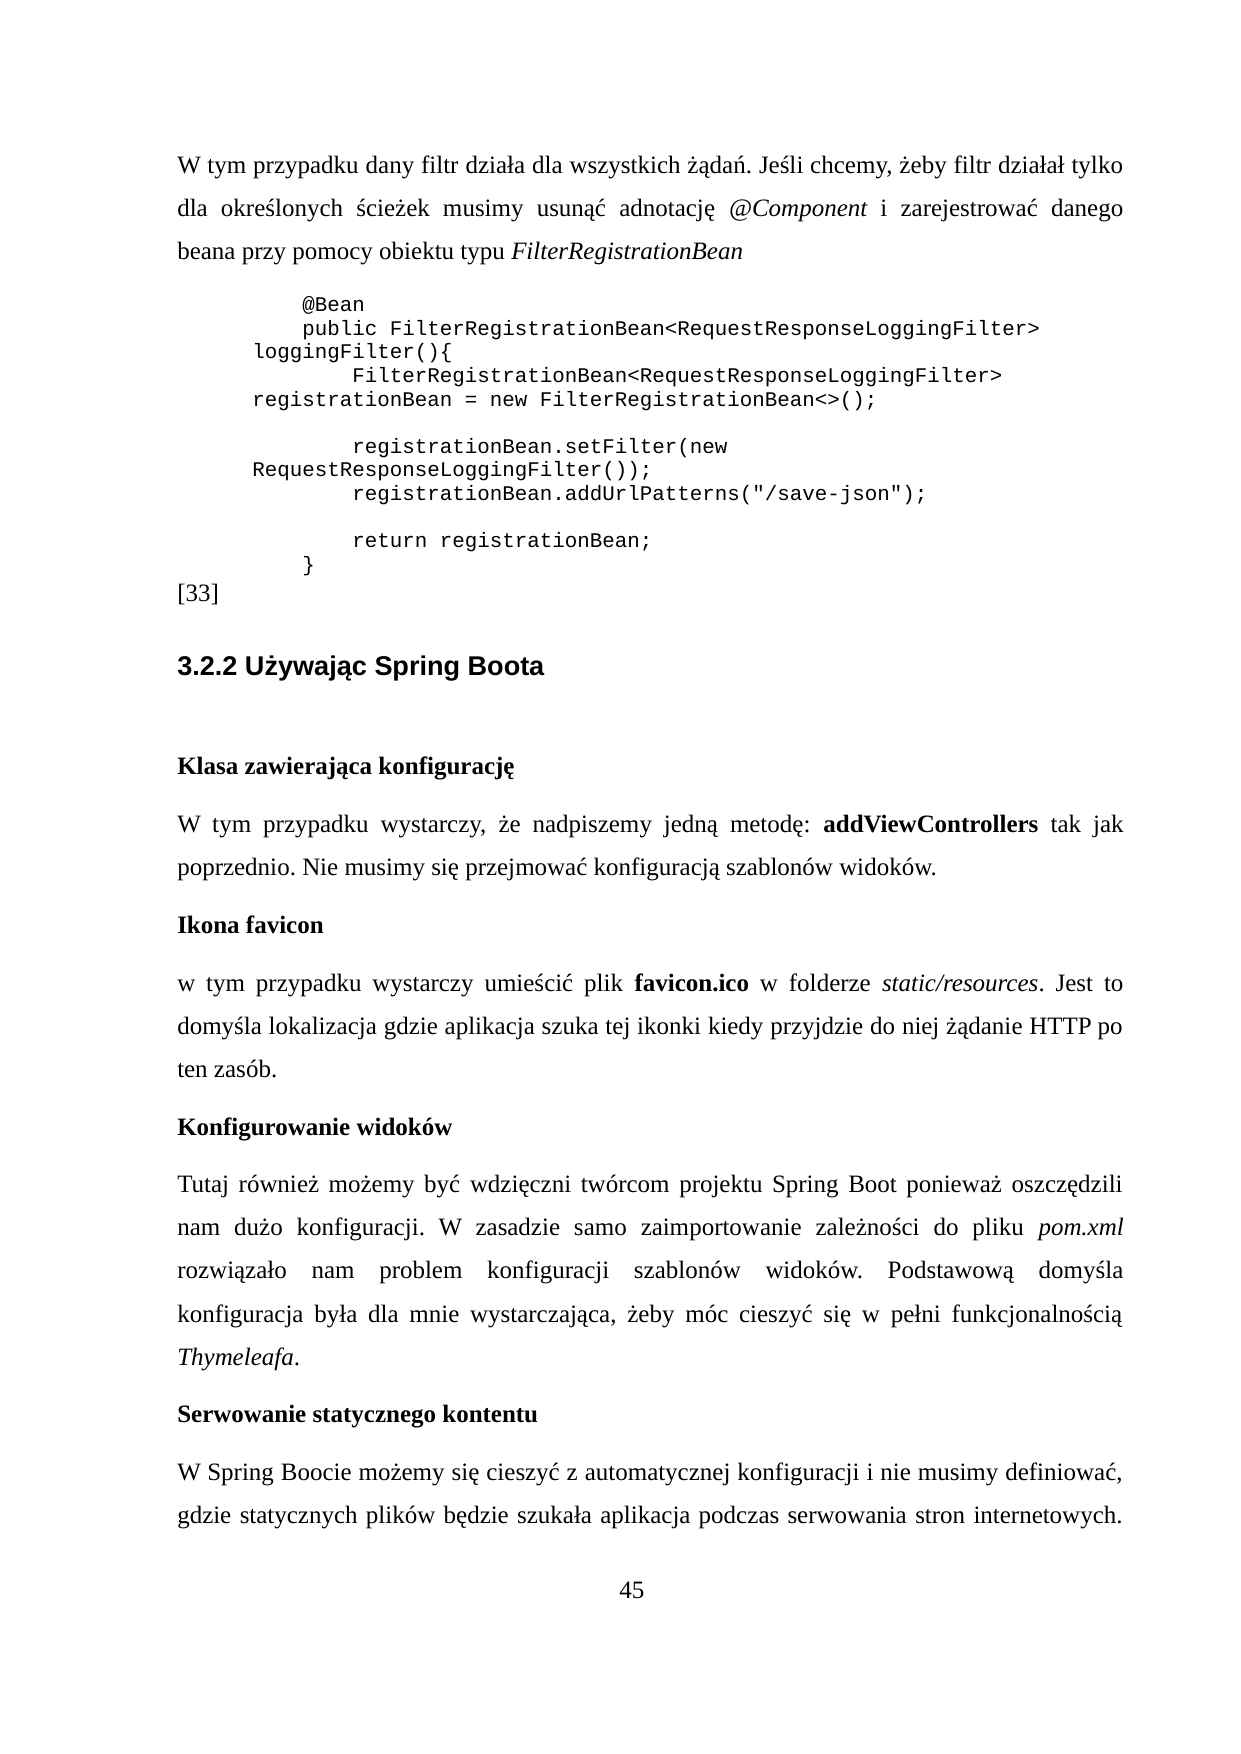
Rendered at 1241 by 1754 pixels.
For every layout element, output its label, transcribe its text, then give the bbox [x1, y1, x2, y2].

text Konfigurowanie widoków [177, 1112, 1123, 1140]
text W Spring Boocie możemy się cieszyć z automatycznej konfiguracji i nie musimy definiować, gdzie statycznych plików będzie szukała aplikacja podczas serwowania stron internetowych. [177, 1457, 1123, 1529]
text [33] [177, 578, 1123, 606]
text return registrationBean; [252, 530, 1123, 554]
text Klasa zawierająca konfigurację [177, 751, 1123, 780]
text registrationBean.setFilter(new RequestResponseLoggingFilter()); [252, 436, 1123, 483]
text FilterRegistrationBean<RequestResponseLoggingFilter> registrationBean = new FilterRegistrationBean<>(); [252, 365, 1123, 412]
text Ikona favicon [177, 910, 1123, 939]
text public FilterRegistrationBean<RequestResponseLoggingFilter> loggingFilter(){ [252, 318, 1123, 365]
text } [252, 554, 1123, 578]
subtitle 3.2.2 Używając Spring Boota [177, 650, 1123, 681]
text registrationBean.addUrlPatterns("/save-json"); [252, 483, 1123, 507]
text W tym przypadku wystarczy, że nadpiszemy jedną metodę: addViewControllers tak jak poprzednio. Nie musimy się przejmować konfiguracją szablonów widoków. [177, 809, 1123, 881]
text Serwowanie statycznego kontentu [177, 1399, 1123, 1428]
text w tym przypadku wystarczy umieścić plik favicon.ico w folderze static/resources. Jest to domyśla lokalizacja gdzie aplikacja szuka tej ikonki kiedy przyjdzie do niej żądanie HTTP po ten zasób. [177, 968, 1123, 1083]
text W tym przypadku dany filtr działa dla wszystkich żądań. Jeśli chcemy, żeby filtr działał tylko dla określonych ścieżek musimy usunąć adnotację @Component i zarejestrować danego beana przy pomocy obiektu typu FilterRegistrationBean [177, 150, 1123, 265]
text Tutaj również możemy być wdzięczni twórcom projektu Spring Boot ponieważ oszczędzili nam dużo konfiguracji. W zasadzie samo zaimportowanie zależności do pliku pom.xml rozwiązało nam problem konfiguracji szablonów widoków. Podstawową domyśla konfiguracja była dla mnie wystarczająca, żeby móc cieszyć się w pełni funkcjonalnością Thymeleafa. [177, 1169, 1123, 1371]
text @Bean [252, 294, 1123, 318]
